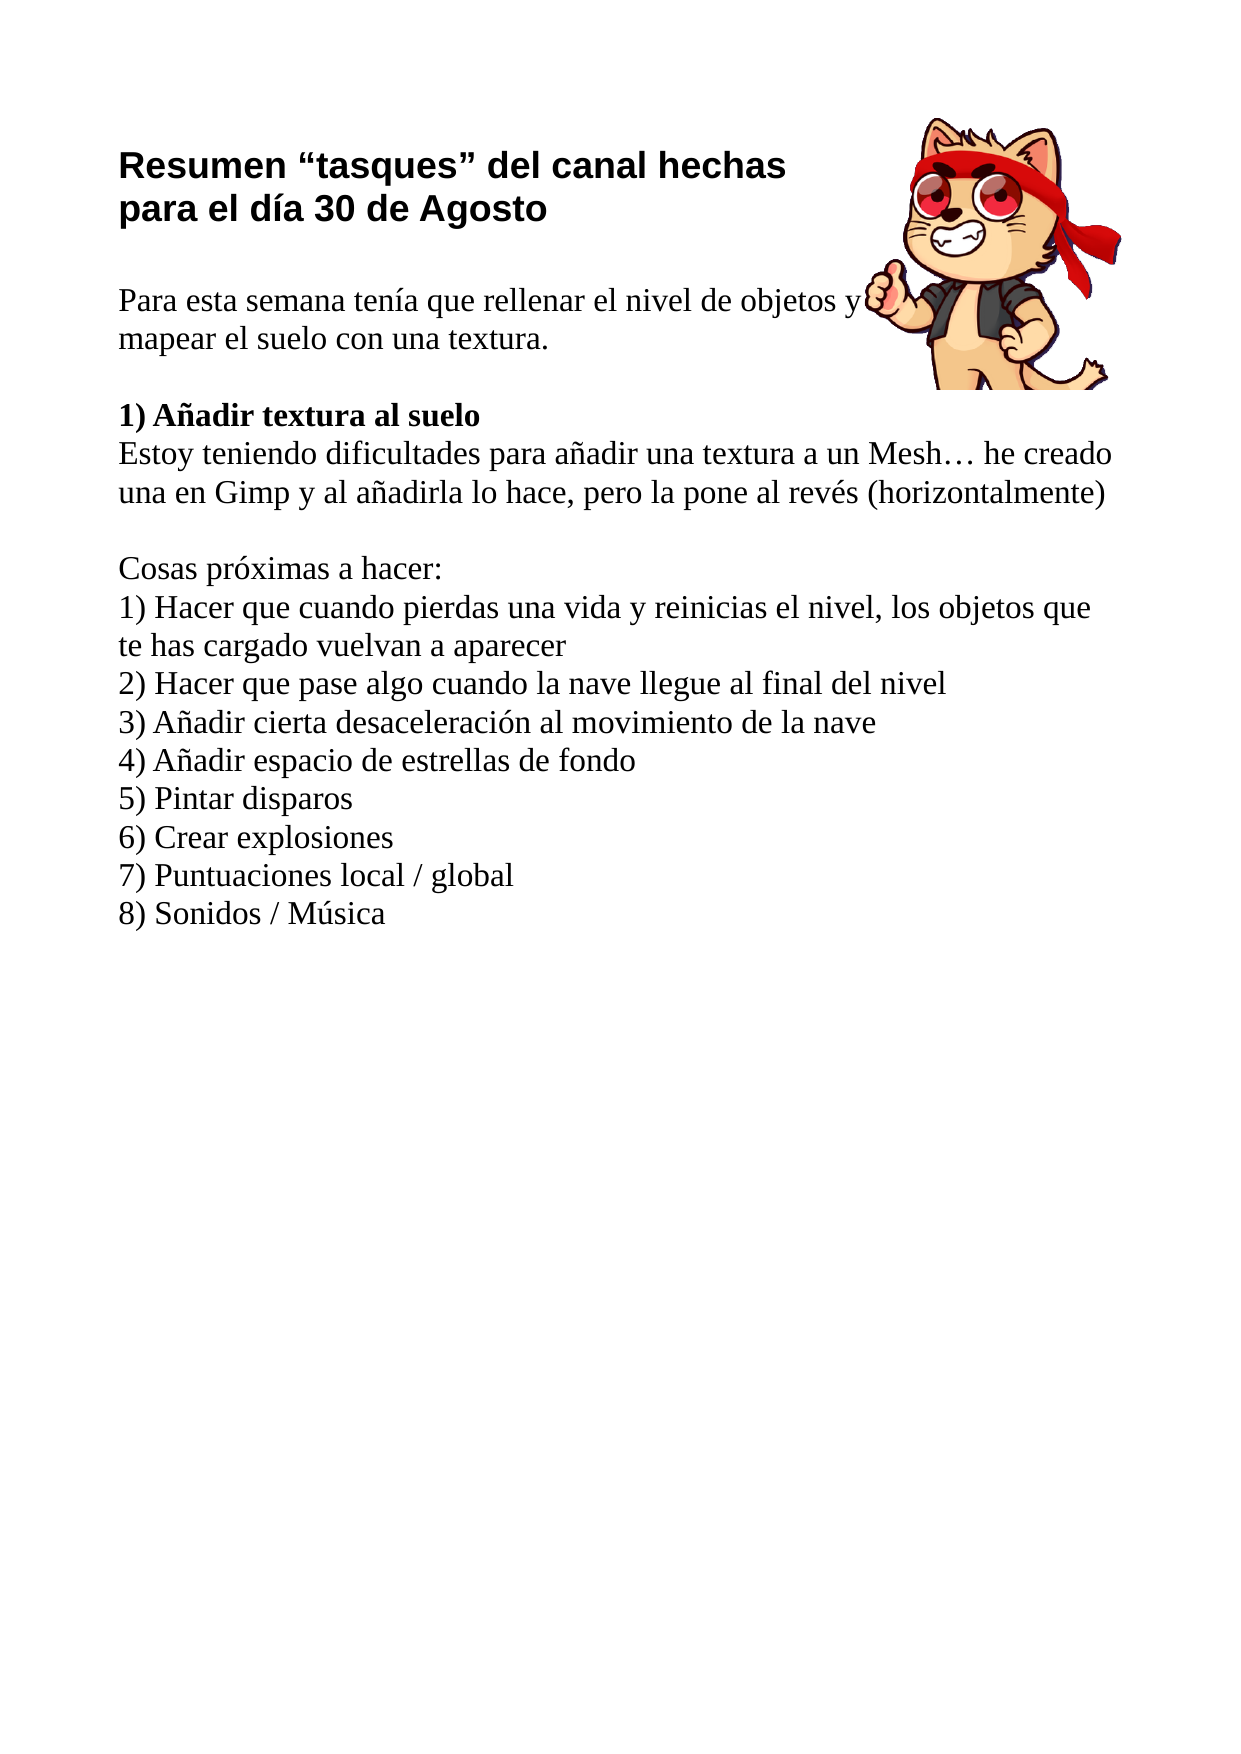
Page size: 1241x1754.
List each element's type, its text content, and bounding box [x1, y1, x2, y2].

text 1) Hacer que cuando pierdas una vida y reinicias el nivel, los objetos que te has cargado vuelvan a aparecer [118, 587, 1122, 663]
text 5) Pintar disparos [118, 778, 1122, 817]
subtitle Resumen “tasques” del canal hechas para el día 30 de Agosto [118, 143, 864, 229]
text 2) Hacer que pase algo cuando la nave llegue al final del nivel [118, 663, 1122, 702]
text Para esta semana tenía que rellenar el nivel de objetos y mapear el suelo con una textura. [118, 280, 864, 357]
picture [864, 118, 1122, 390]
text 8) Sonidos / Música [118, 893, 1122, 932]
text 6) Crear explosiones [118, 817, 1122, 855]
text 7) Puntuaciones local / global [118, 855, 1122, 893]
text 4) Añadir espacio de estrellas de fondo [118, 740, 1122, 778]
text Estoy teniendo dificultades para añadir una textura a un Mesh… he creado una en Gimp y al añadirla lo hace, pero la pone al revés (horizontalmente) [118, 433, 1122, 510]
text 1) Añadir textura al suelo [118, 395, 1122, 433]
text 3) Añadir cierta desaceleración al movimiento de la nave [118, 702, 1122, 740]
text Cosas próximas a hacer: [118, 548, 1122, 587]
